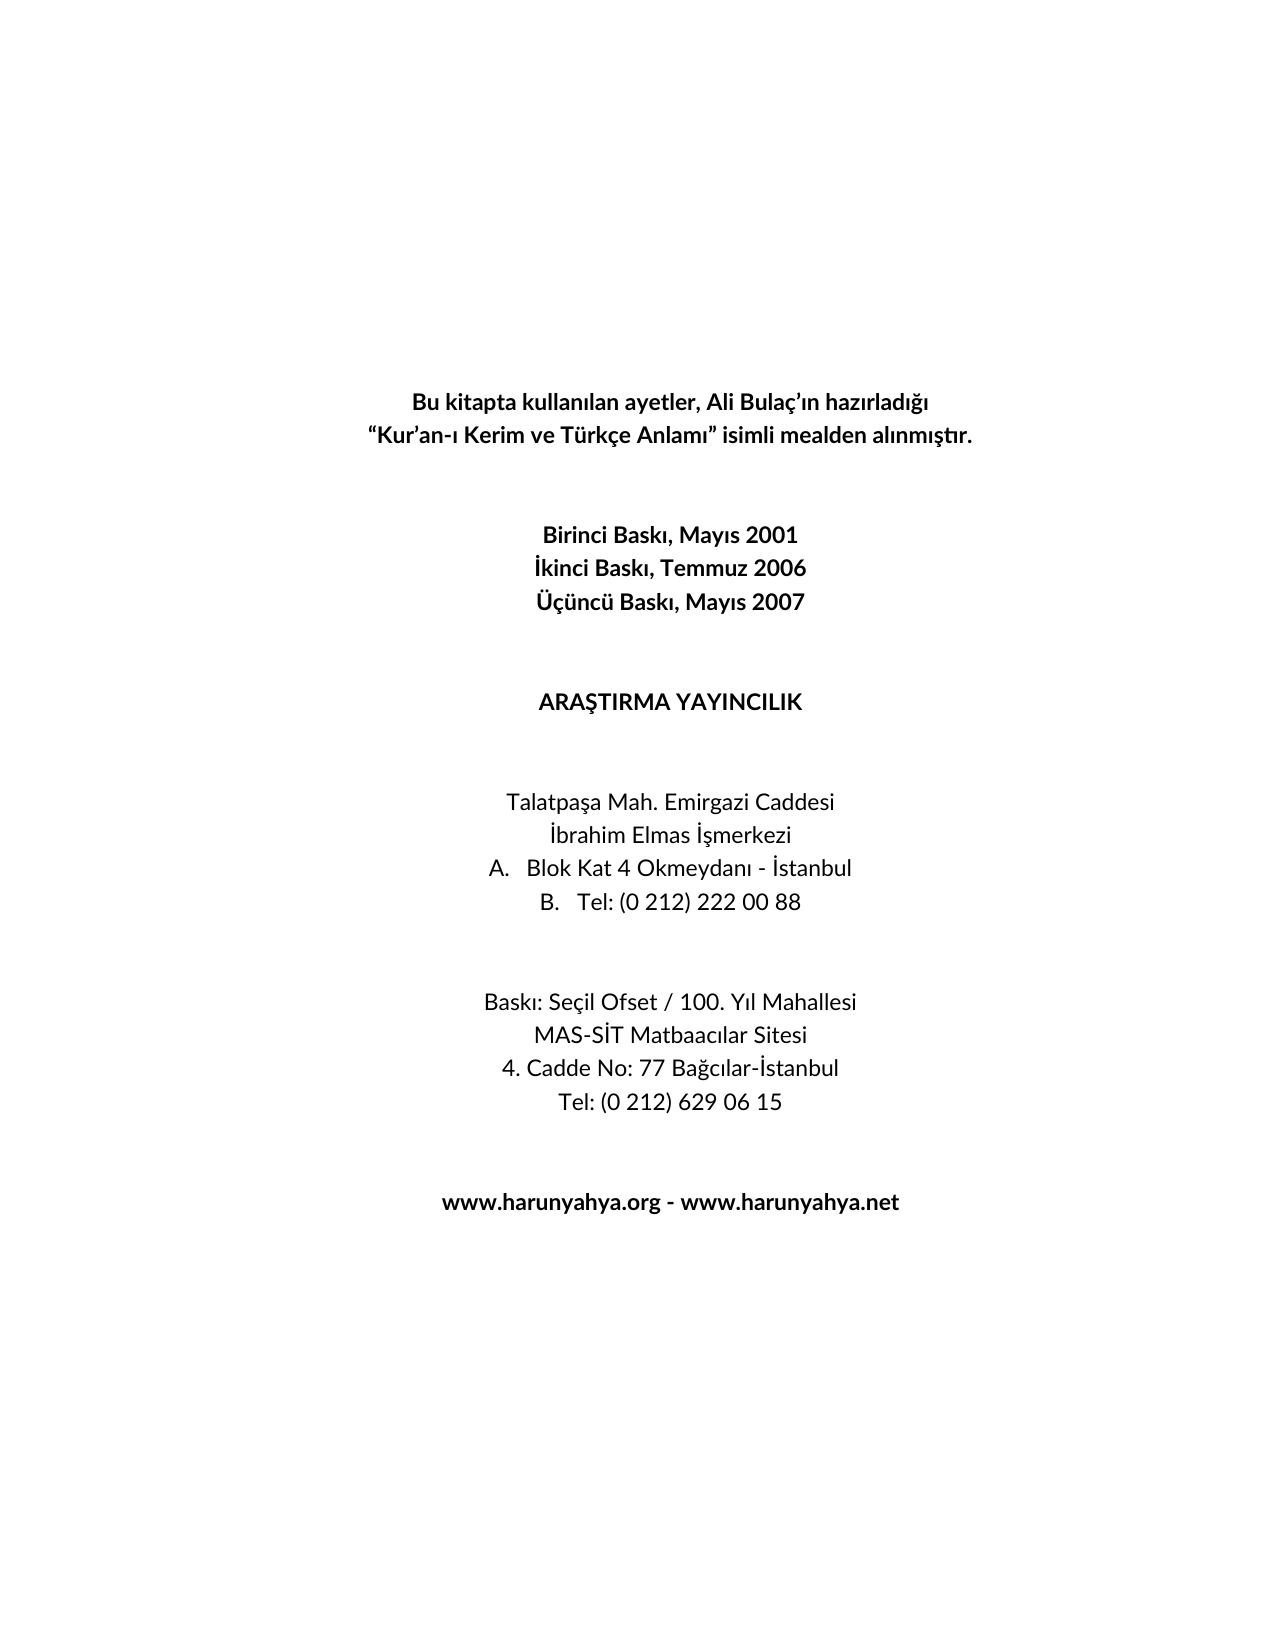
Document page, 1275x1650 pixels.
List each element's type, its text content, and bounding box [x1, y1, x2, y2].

text Birinci Baskı, Mayıs 2001 [162, 517, 1119, 550]
text 4. Cadde No: 77 Bağcılar-İstanbul [162, 1050, 1119, 1083]
text Bu kitapta kullanılan ayetler, Ali Bulaç’ın hazırladığı [162, 383, 1119, 417]
text Talatpaşa Mah. Emirgazi Caddesi [162, 783, 1119, 817]
text Baskı: Seçil Ofset / 100. Yıl Mahallesi [162, 983, 1119, 1017]
text ARAŞTIRMA YAYINCILIK [162, 683, 1119, 717]
text Tel: (0 212) 629 06 15 [162, 1083, 1119, 1117]
text MAS-SİT Matbaacılar Sitesi [162, 1017, 1119, 1050]
text www.harunyahya.org - www.harunyahya.net [162, 1183, 1119, 1217]
text “Kur’an-ı Kerim ve Türkçe Anlamı” isimli mealden alınmıştır. [162, 417, 1119, 450]
text Üçüncü Baskı, Mayıs 2007 [162, 583, 1119, 617]
text İbrahim Elmas İşmerkezi [162, 817, 1119, 850]
text İkinci Baskı, Temmuz 2006 [162, 550, 1119, 583]
list Tel: (0 212) 222 00 88 [222, 883, 1119, 917]
list Blok Kat 4 Okmeydanı - İstanbul [222, 850, 1119, 883]
